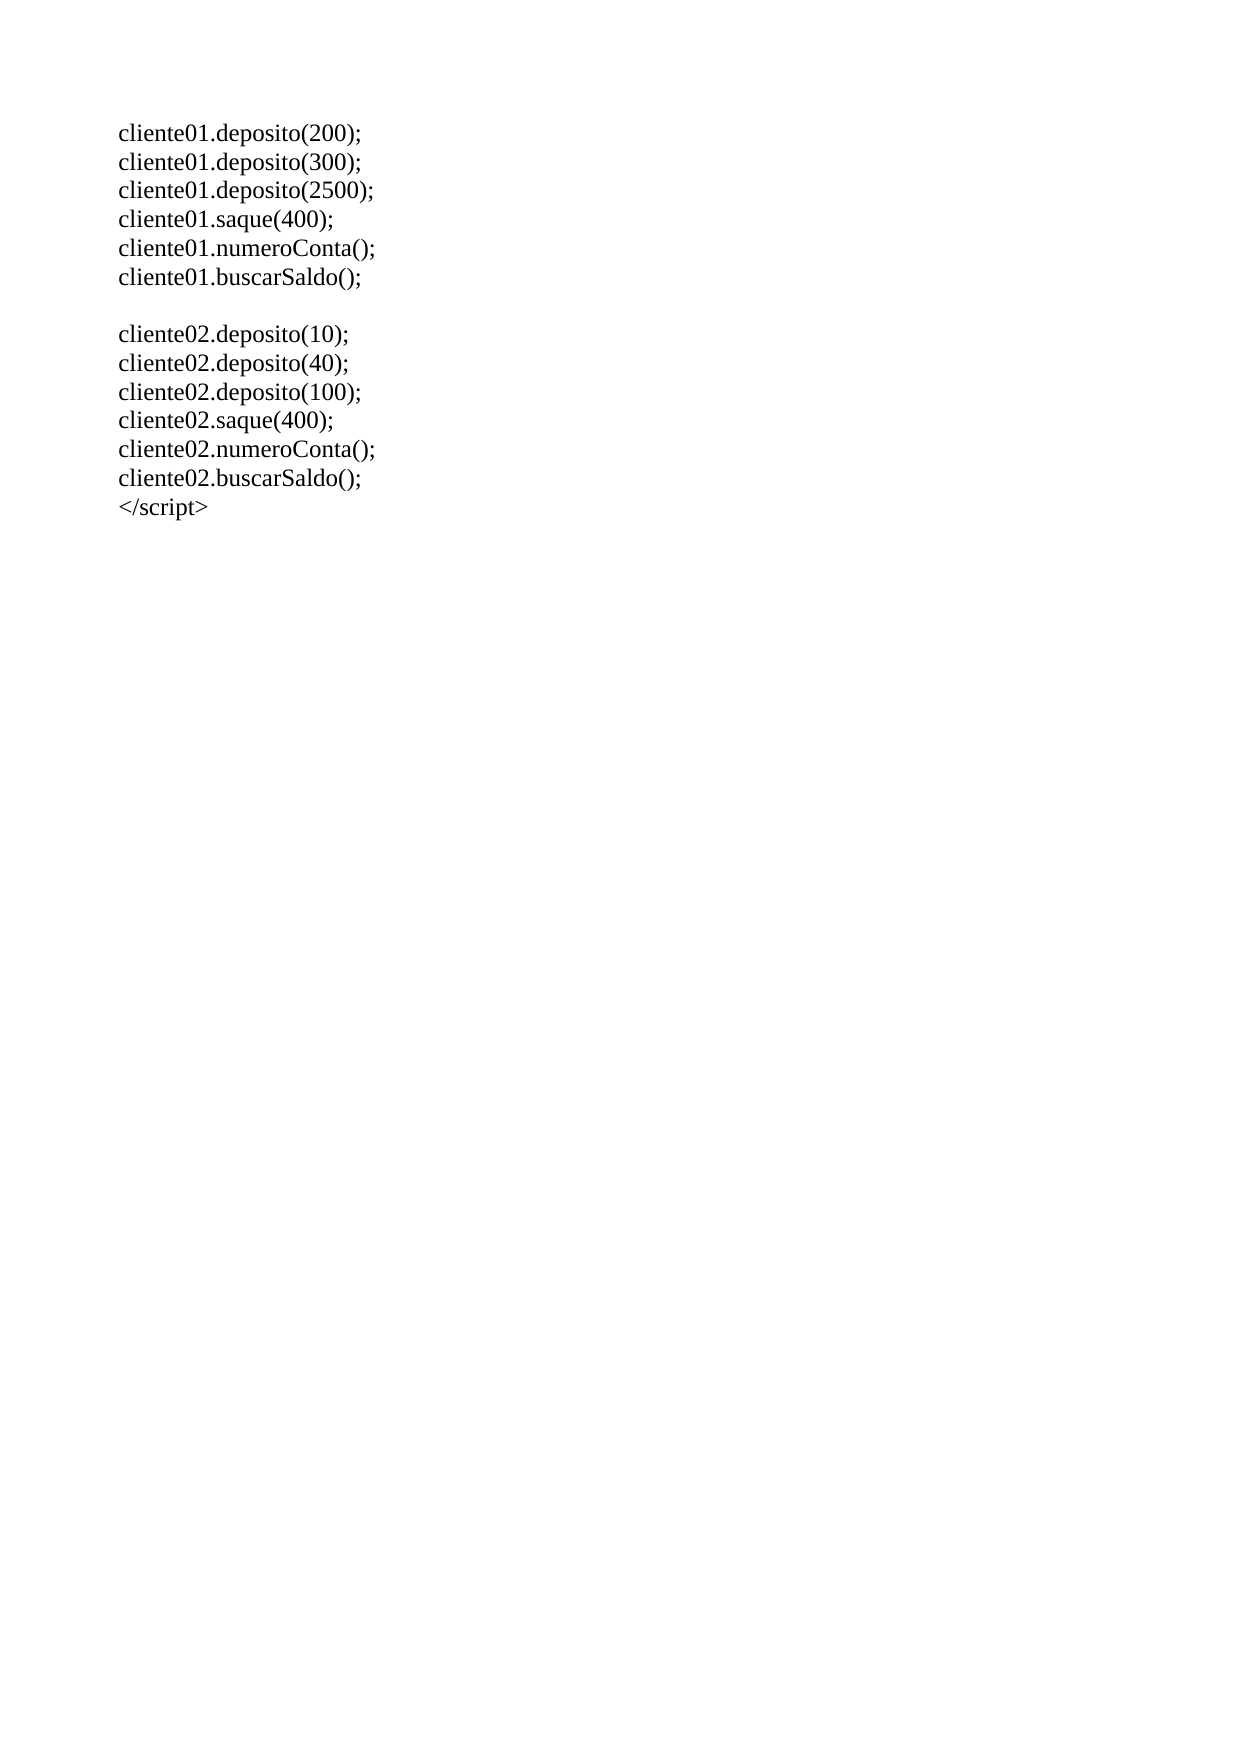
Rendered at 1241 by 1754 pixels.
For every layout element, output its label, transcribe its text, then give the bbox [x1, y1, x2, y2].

text cliente01.deposito(2500); [118, 176, 1122, 204]
text cliente01.deposito(200); [118, 118, 1122, 147]
text cliente02.deposito(100); [118, 377, 1122, 406]
text cliente01.saque(400); [118, 204, 1122, 233]
text cliente01.numeroConta(); [118, 233, 1122, 262]
text cliente02.saque(400); [118, 406, 1122, 434]
text cliente02.deposito(10); [118, 319, 1122, 348]
text cliente01.buscarSaldo(); [118, 262, 1122, 291]
text cliente02.deposito(40); [118, 348, 1122, 377]
text </script> [118, 492, 1122, 521]
text cliente01.deposito(300); [118, 147, 1122, 176]
text cliente02.numeroConta(); [118, 434, 1122, 463]
text cliente02.buscarSaldo(); [118, 463, 1122, 492]
